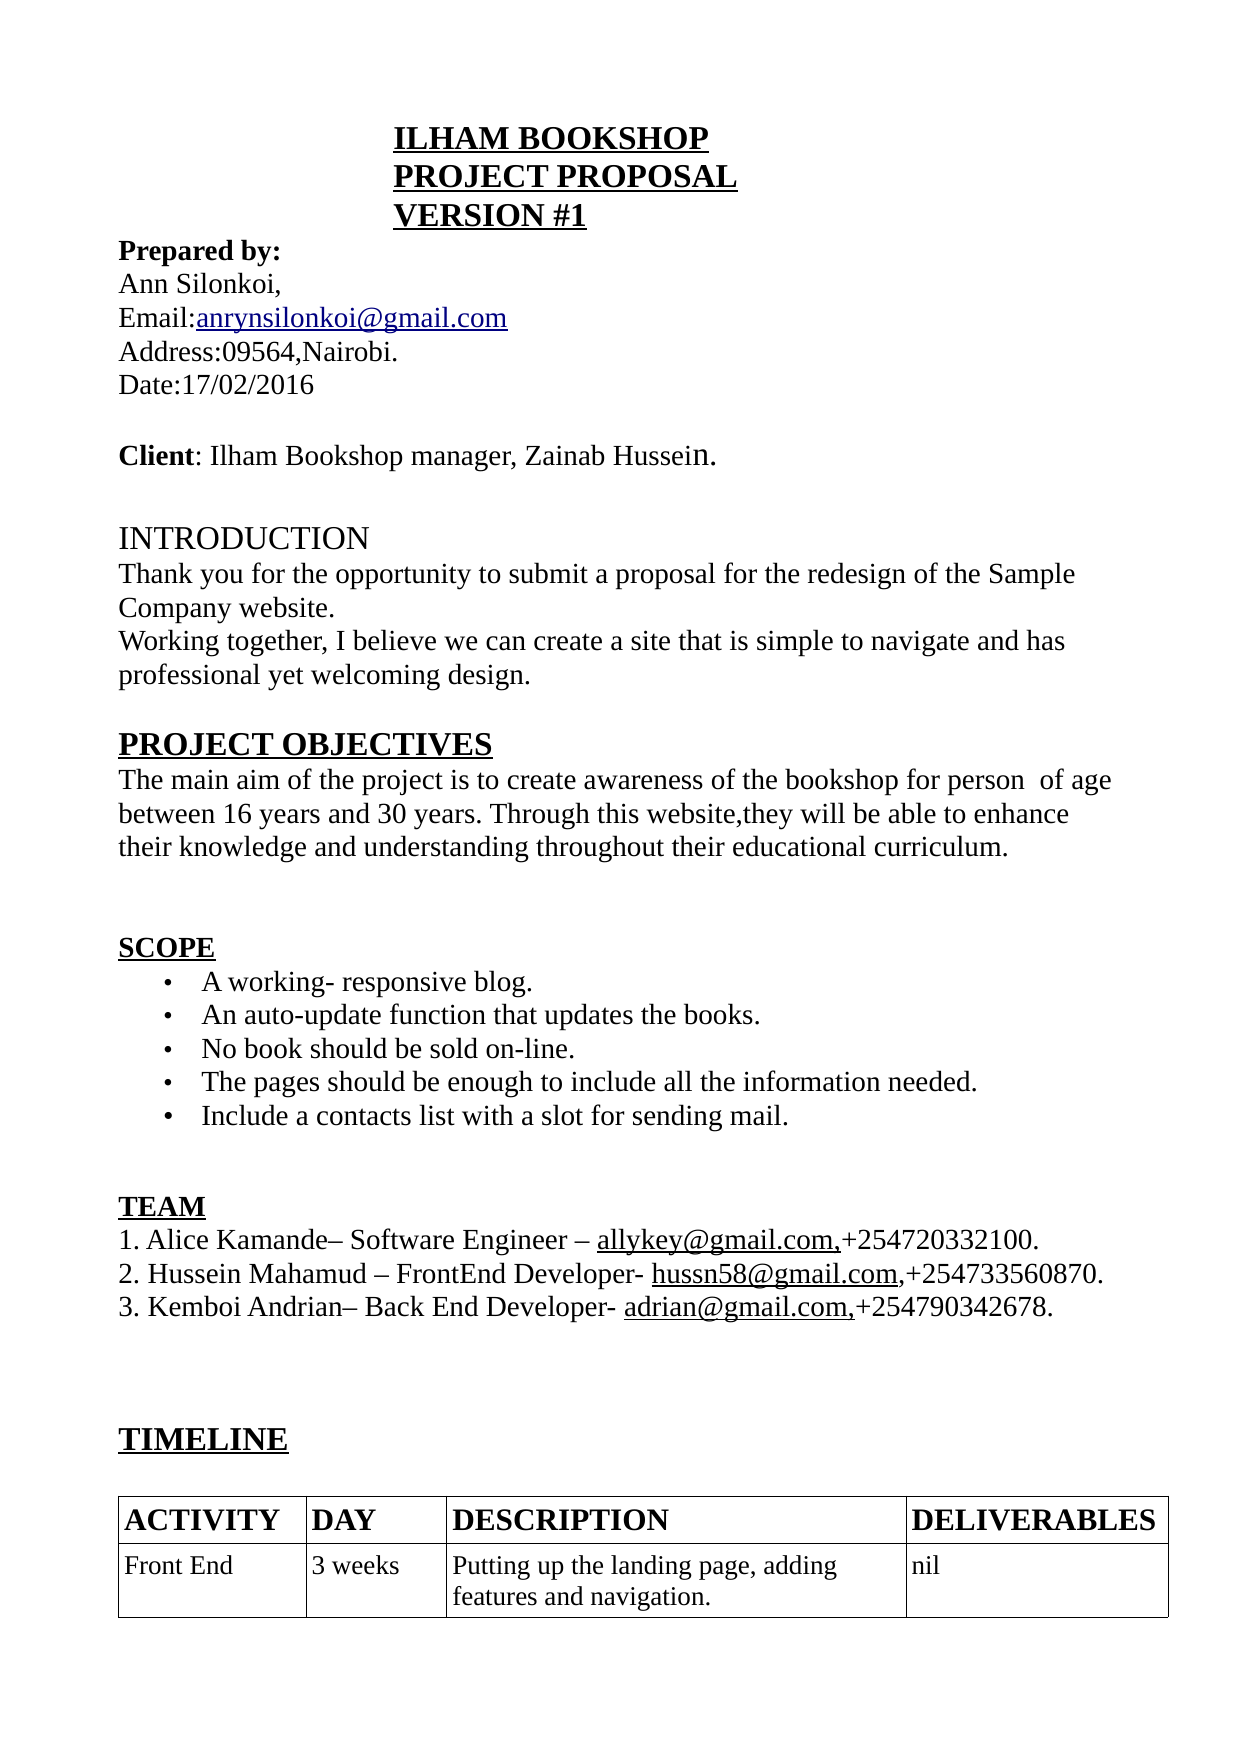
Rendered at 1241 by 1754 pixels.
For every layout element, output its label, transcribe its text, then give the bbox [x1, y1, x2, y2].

text PROJECT OBJECTIVES [118, 724, 1122, 762]
table_header DAY [307, 1497, 446, 1543]
text ILHAM BOOKSHOP [118, 118, 1122, 156]
table_cell Putting up the landing page, adding features and navigation. [447, 1544, 906, 1617]
list Include a contacts list with a slot for sending mail. [163, 1098, 1122, 1131]
text TEAM [118, 1189, 1122, 1222]
table_cell 3 weeks [307, 1544, 446, 1617]
list A working- responsive blog. [163, 964, 1122, 997]
text Working together, I believe we can create a site that is simple to navigate and has professional yet welcoming design. [118, 623, 1122, 691]
text TIMELINE [118, 1419, 1122, 1457]
table_cell nil [907, 1544, 1168, 1617]
text Client: Ilham Bookshop manager, Zainab Hussein. [118, 434, 1122, 473]
text PROJECT PROPOSAL [118, 156, 1122, 195]
text 3. Kemboi Andrian– Back End Developer- adrian@gmail.com,+254790342678. [118, 1289, 1122, 1323]
text Prepared by: [118, 233, 1122, 267]
table_header DELIVERABLES [907, 1497, 1168, 1543]
text Date:17/02/2016 [118, 367, 1122, 401]
text VERSION #1 [118, 195, 1122, 233]
list An auto-update function that updates the books. [163, 997, 1122, 1031]
text The main aim of the project is to create awareness of the bookshop for person of age between 16 years and 30 years. Through this website,they will be able to enhance their knowledge and understanding throughout their educational curriculum. [118, 762, 1122, 863]
text INTRODUCTION [118, 518, 1122, 556]
text Address:09564,Nairobi. [118, 334, 1122, 367]
table_cell Front End [119, 1544, 306, 1617]
text Email:anrynsilonkoi@gmail.com [118, 300, 1122, 334]
text SCOPE [118, 930, 1122, 964]
text Ann Silonkoi, [118, 267, 1122, 300]
list The pages should be enough to include all the information needed. [163, 1064, 1122, 1098]
text Thank you for the opportunity to submit a proposal for the redesign of the Sample Company website. [118, 556, 1122, 623]
text 1. Alice Kamande– Software Engineer – allykey@gmail.com,+254720332100. [118, 1222, 1122, 1256]
table_header DESCRIPTION [447, 1497, 906, 1543]
list No book should be sold on-line. [163, 1031, 1122, 1064]
text 2. Hussein Mahamud – FrontEnd Developer- hussn58@gmail.com,+254733560870. [118, 1256, 1122, 1289]
table_header ACTIVITY [119, 1497, 306, 1543]
